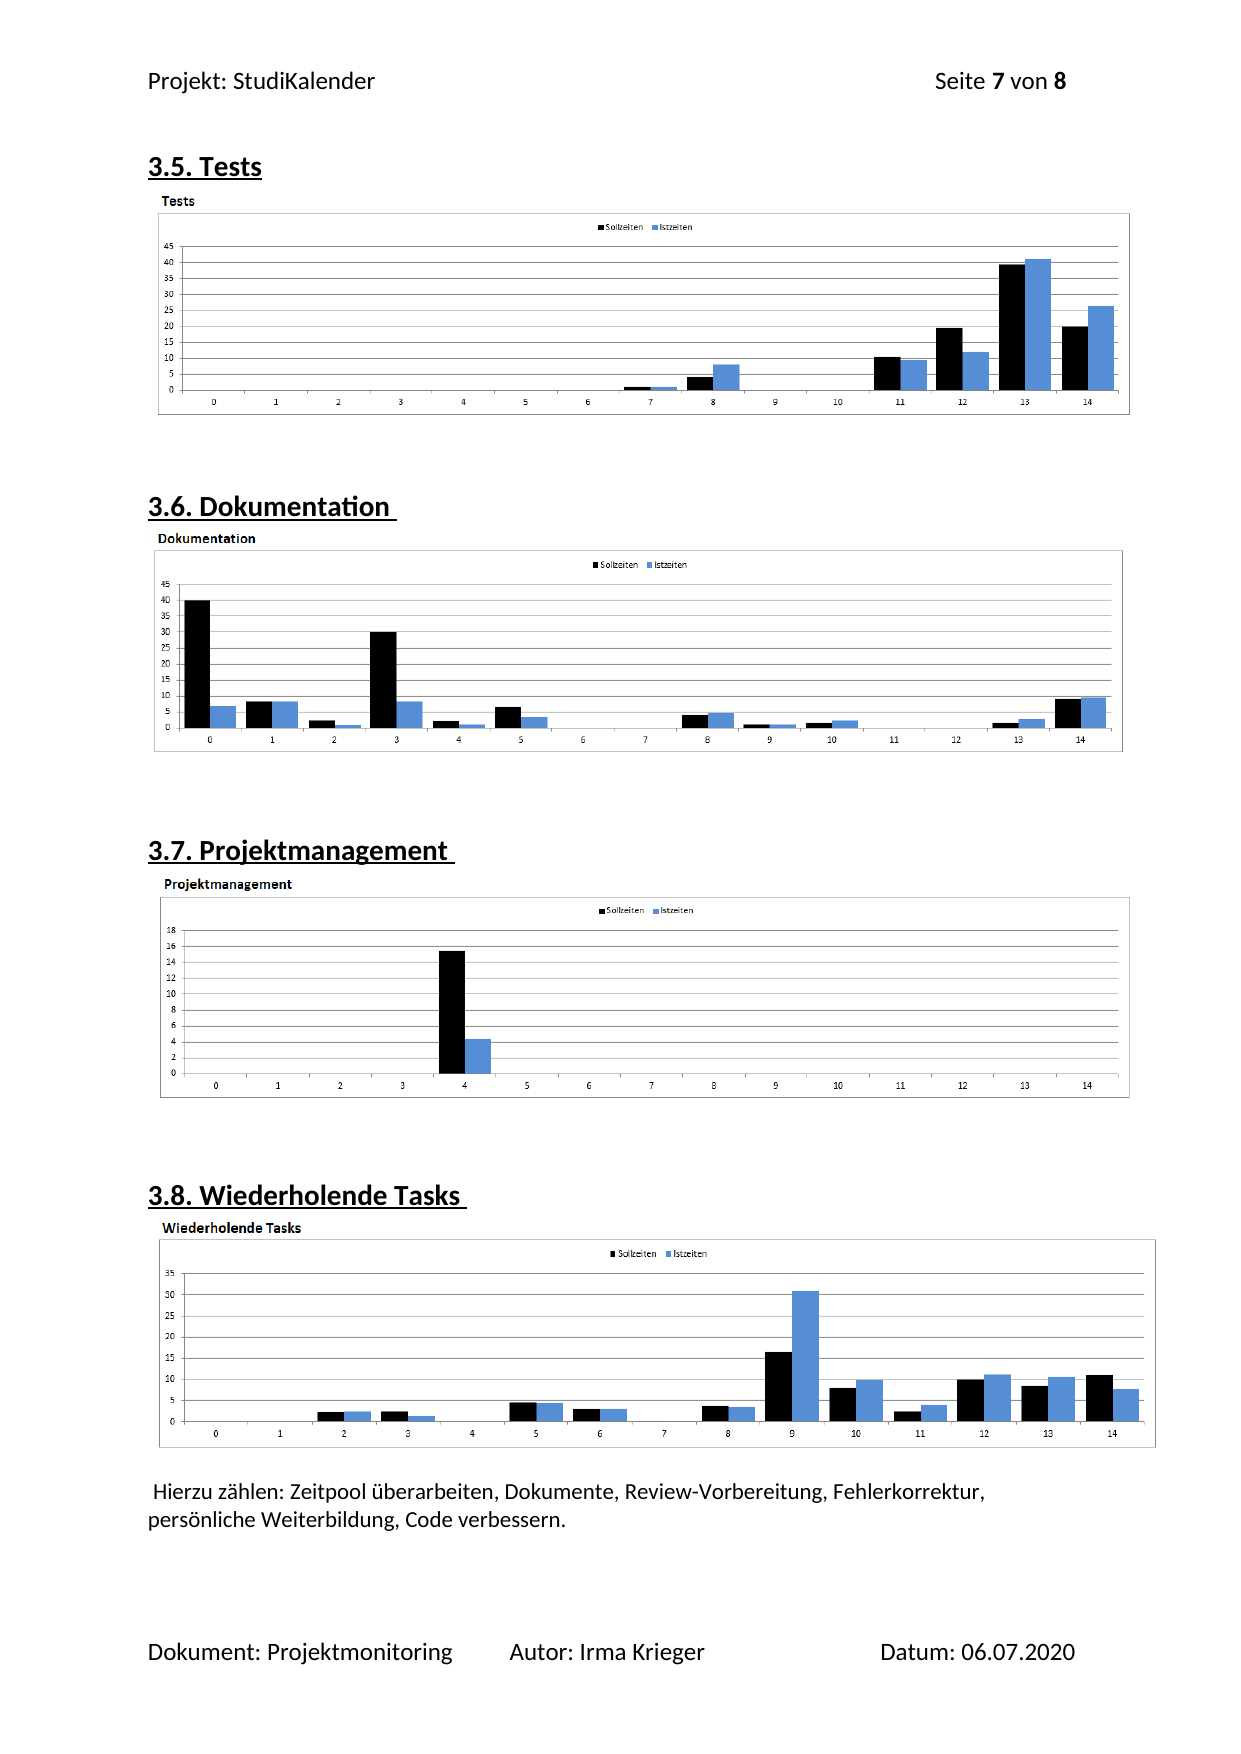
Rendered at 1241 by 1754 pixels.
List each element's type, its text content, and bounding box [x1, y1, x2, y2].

text Hierzu zählen: Zeitpool überarbeiten, Dokumente, Review-Vorbereitung, Fehlerkorrektur, persönliche Weiterbildung, Code verbessern. [148, 1477, 1093, 1533]
subtitle 3.5. Tests [148, 148, 1093, 183]
subtitle 3.6. Dokumentation [148, 488, 1093, 523]
subtitle 3.8. Wiederholende Tasks [148, 1177, 1093, 1212]
subtitle 3.7. Projektmanagement [148, 832, 1093, 867]
